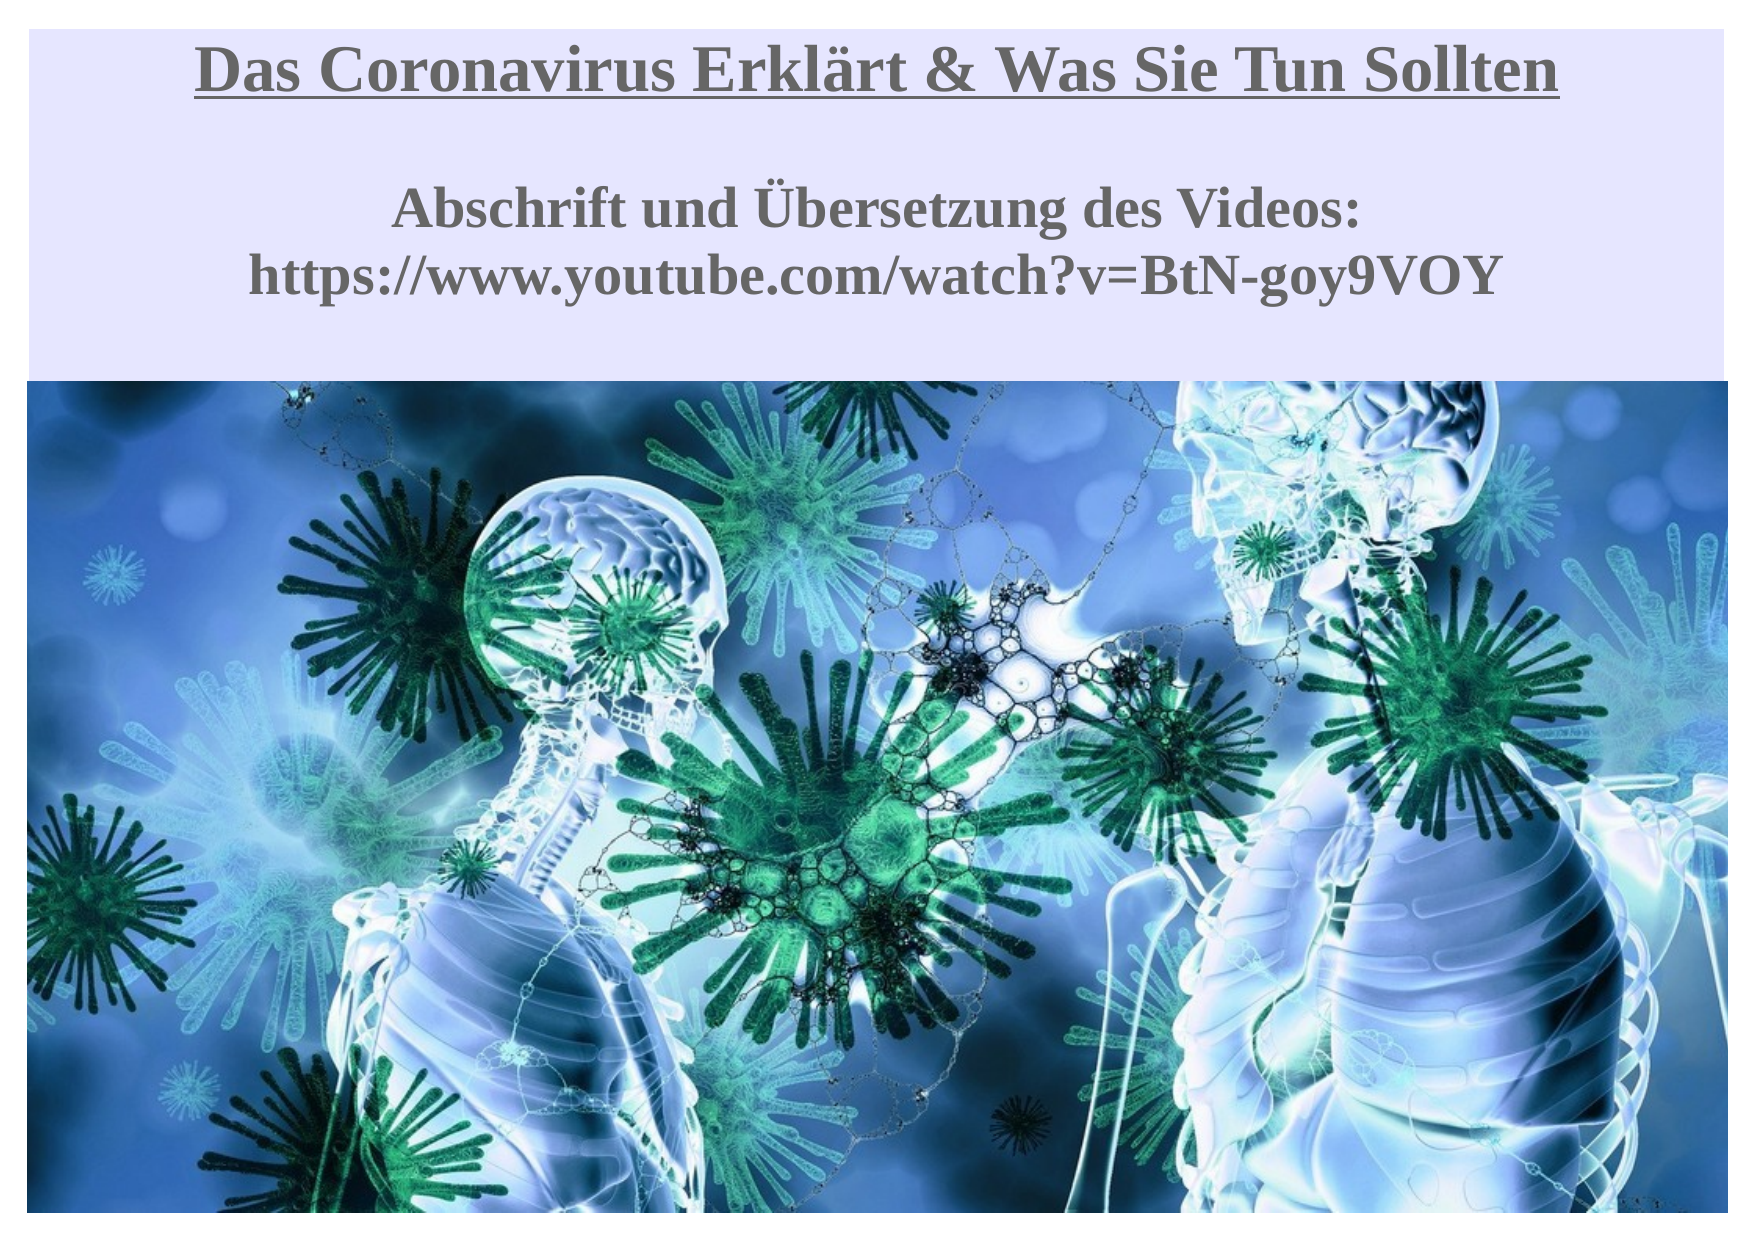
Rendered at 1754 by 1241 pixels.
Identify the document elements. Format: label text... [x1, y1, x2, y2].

text Das Coronavirus Erklärt & Was Sie Tun Sollten [29, 29, 1724, 106]
text https://www.youtube.com/watch?v=BtN-goy9VOY [29, 240, 1724, 307]
text Abschrift und Übersetzung des Videos: [29, 173, 1724, 240]
picture [27, 381, 1728, 1213]
